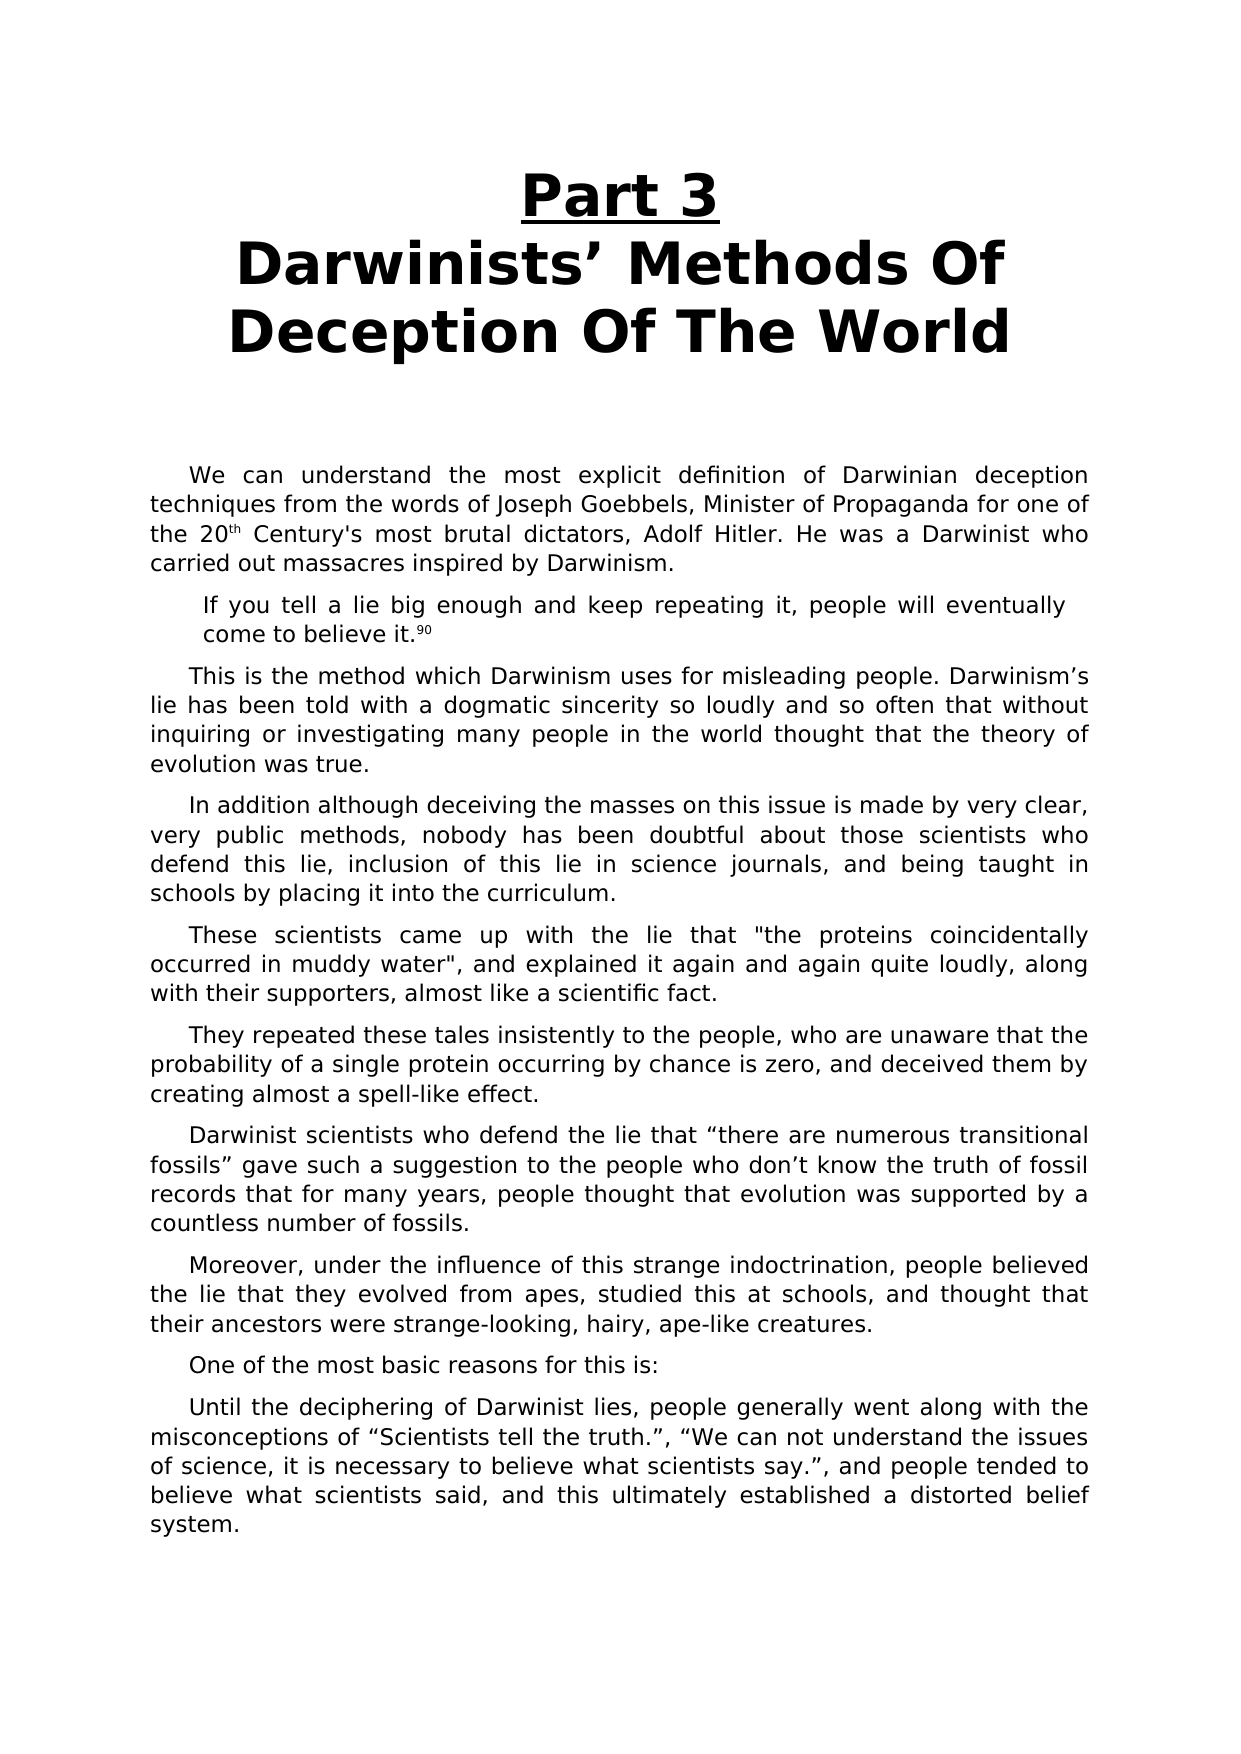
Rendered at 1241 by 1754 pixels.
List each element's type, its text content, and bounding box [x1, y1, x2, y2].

text Until the deciphering of Darwinist lies, people generally went along with the misconceptions of “Scientists tell the truth.”, “We can not understand the issues of science, it is necessary to believe what scientists say.”, and people tended to believe what scientists said, and this ultimately established a distorted belief system. [150, 1394, 1090, 1538]
text We can understand the most explicit definition of Darwinian deception techniques from the words of Joseph Goebbels, Minister of Propaganda for one of the 20th Century's most brutal dictators, Adolf Hitler. He was a Darwinist who carried out massacres inspired by Darwinism. [150, 462, 1090, 577]
text Darwinist scientists who defend the lie that “there are numerous transitional fossils” gave such a suggestion to the people who don’t know the truth of fossil records that for many years, people thought that evolution was supported by a countless number of fossils. [150, 1123, 1090, 1237]
text If you tell a lie big enough and keep repeating it, people will eventually come to believe it.90 [203, 592, 1068, 648]
subtitle Part 3 Darwinists’ Methods Of Deception Of The World [150, 162, 1090, 366]
text They repeated these tales insistently to the people, who are unaware that the probability of a single protein occurring by chance is zero, and deceived them by creating almost a spell-like effect. [150, 1022, 1090, 1108]
text Moreover, under the influence of this strange indoctrination, people believed the lie that they evolved from apes, studied this at schools, and thought that their ancestors were strange-looking, hairy, ape-like creatures. [150, 1252, 1090, 1337]
text One of the most basic reasons for this is: [150, 1353, 1090, 1379]
text These scientists came up with the lie that "the proteins coincidentally occurred in muddy water", and explained it again and again quite loudly, along with their supporters, almost like a scientific fact. [150, 922, 1090, 1007]
text This is the method which Darwinism uses for misleading people. Darwinism’s lie has been told with a dogmatic sincerity so loudly and so often that without inquiring or investigating many people in the world thought that the theory of evolution was true. [150, 663, 1090, 777]
text In addition although deceiving the masses on this issue is made by very clear, very public methods, nobody has been doubtful about those scientists who defend this lie, inclusion of this lie in science journals, and being taught in schools by placing it into the curriculum. [150, 792, 1090, 907]
